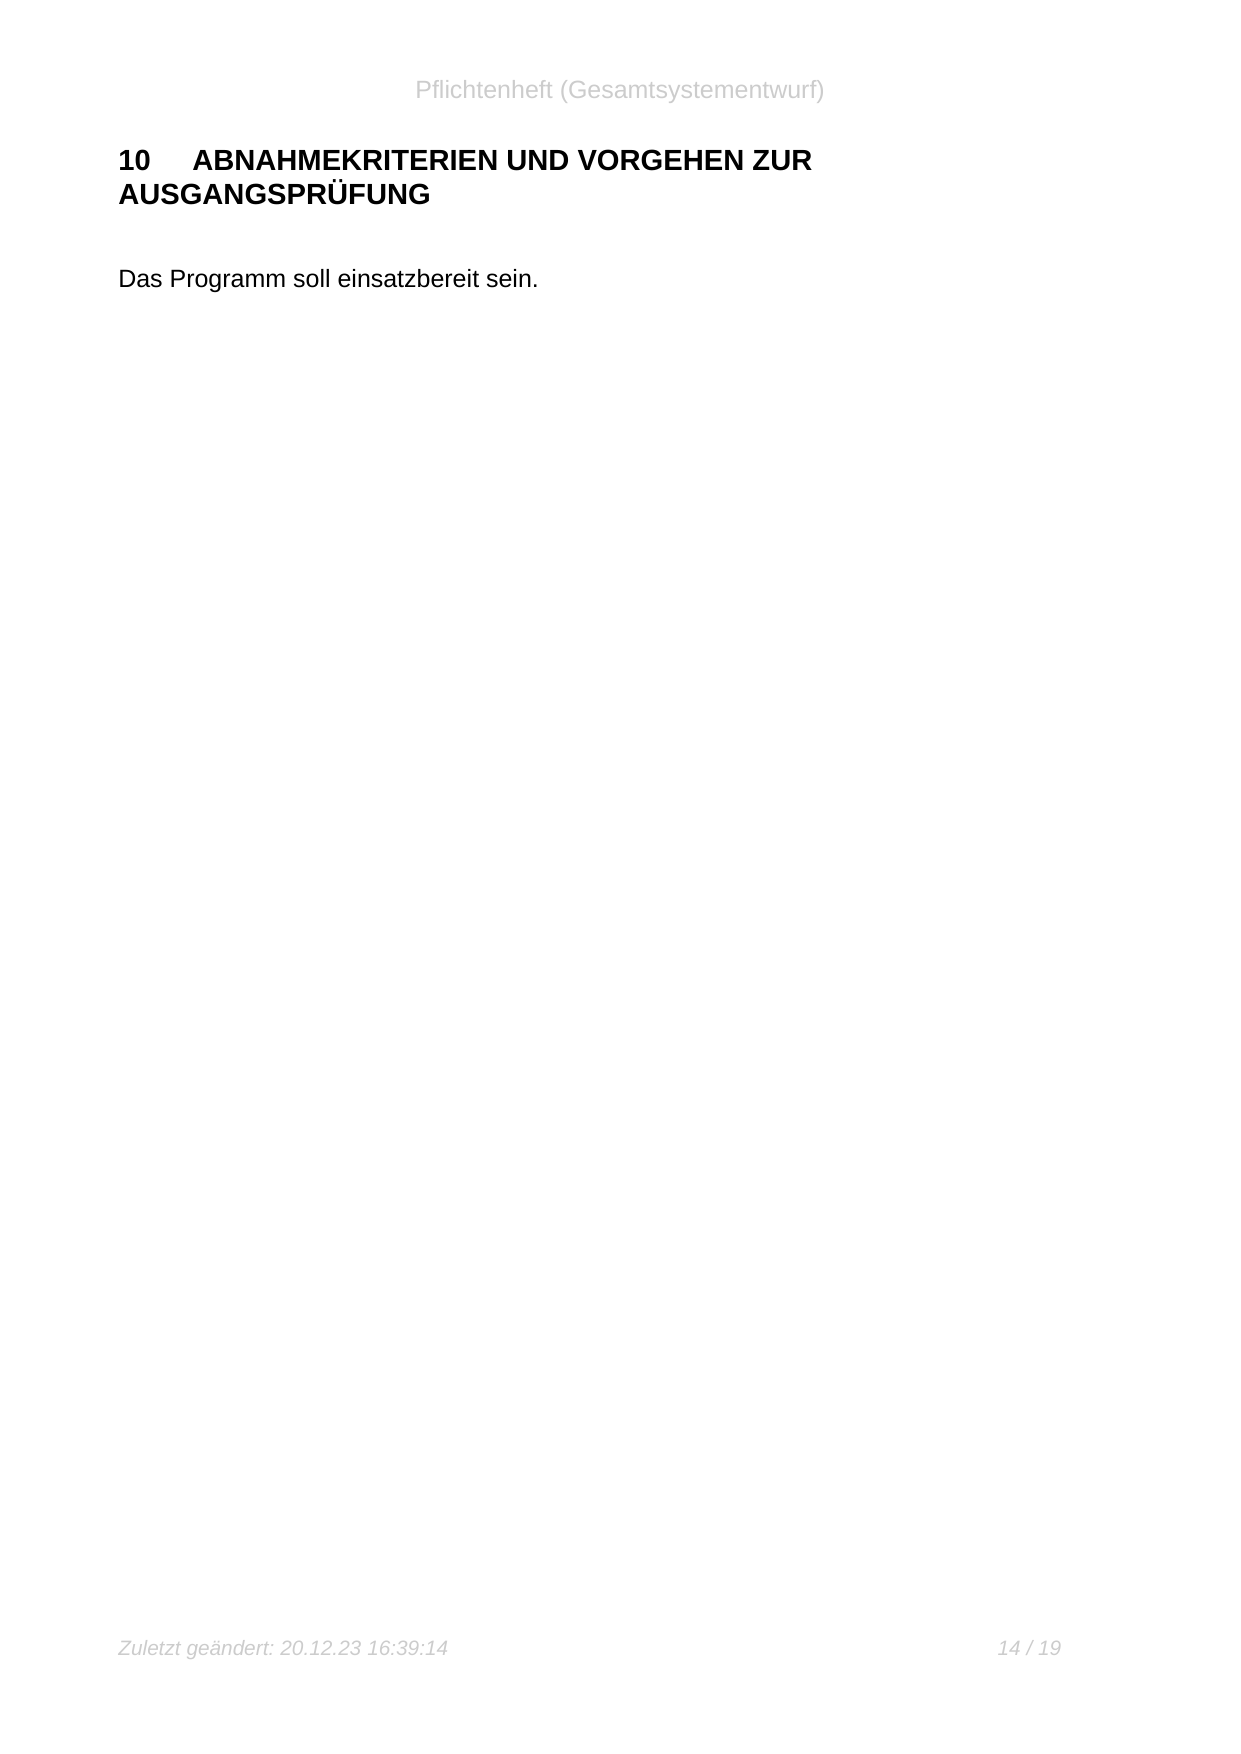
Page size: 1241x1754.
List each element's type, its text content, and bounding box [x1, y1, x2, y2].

subtitle Abnahmekriterien und Vorgehen zur Ausgangsprüfung [118, 143, 1122, 210]
text Das Programm soll einsatzbereit sein. [118, 264, 1122, 293]
